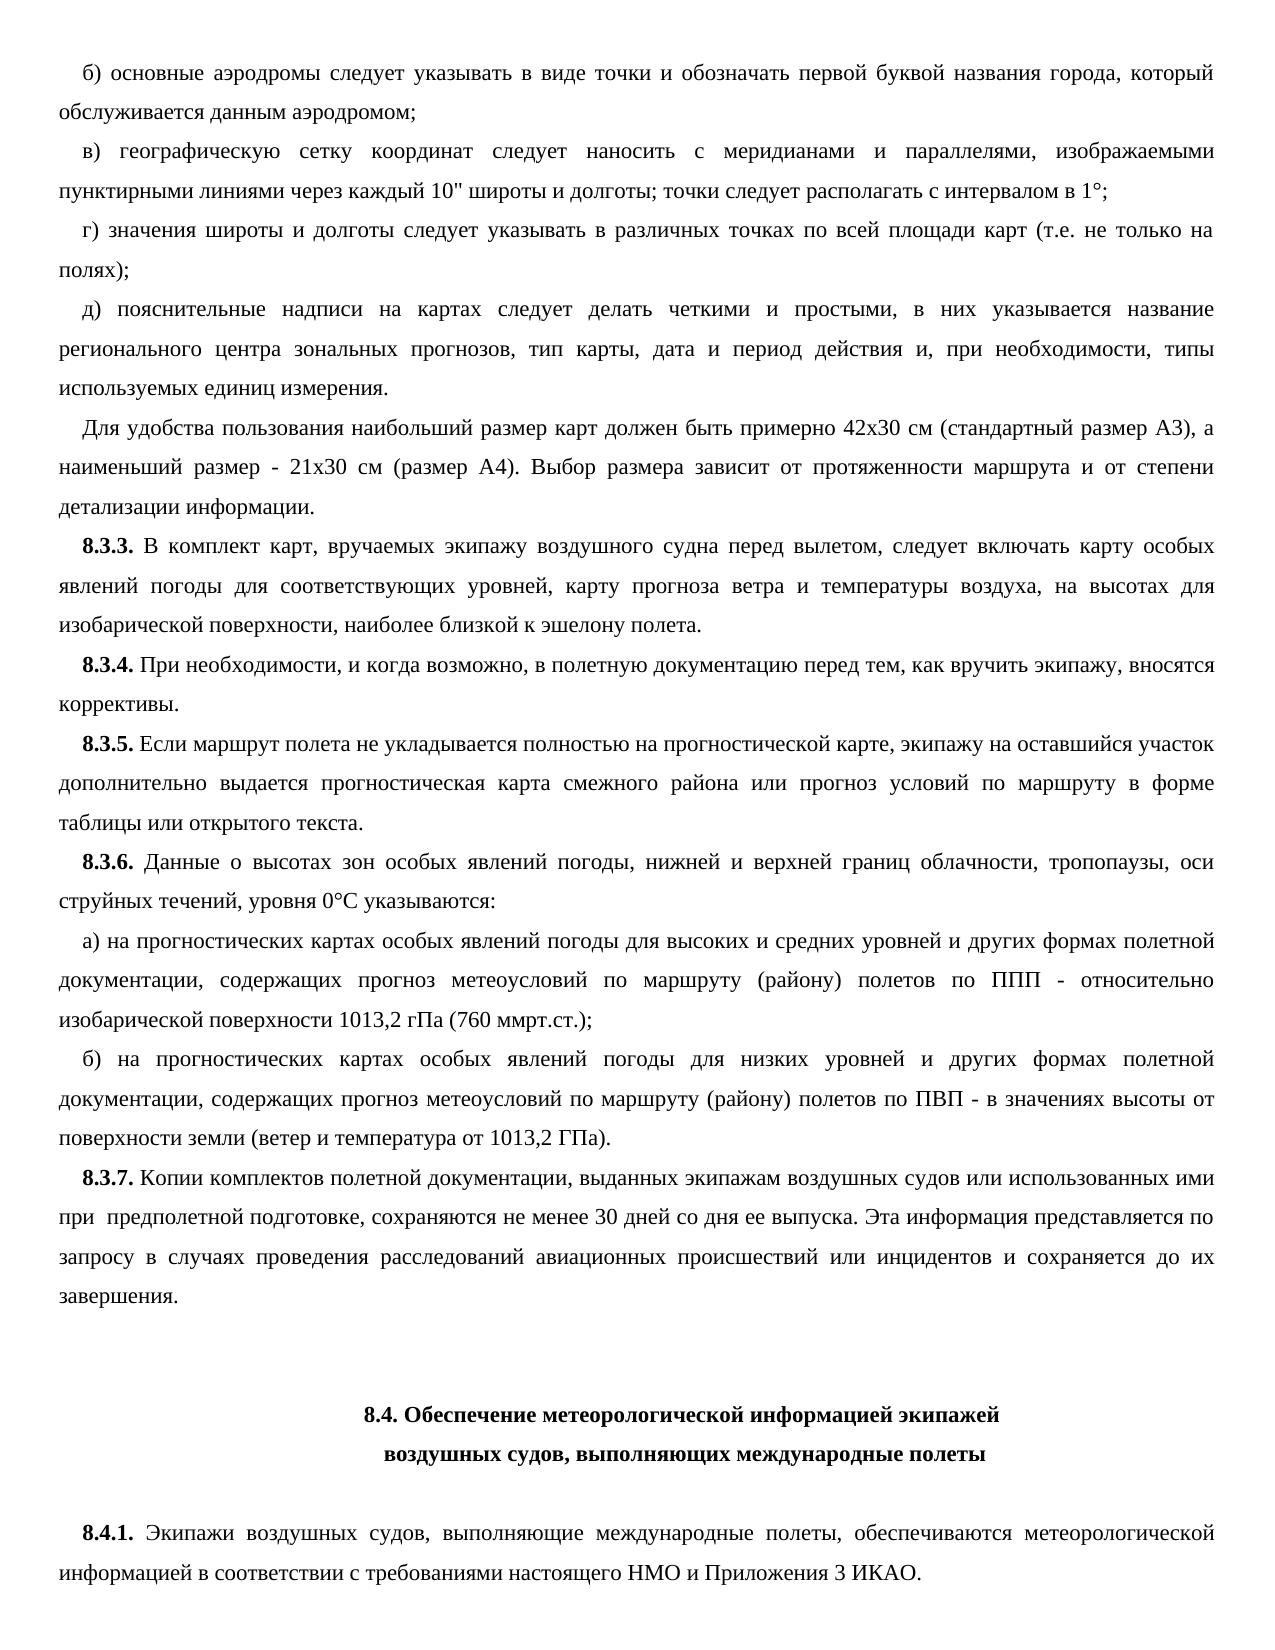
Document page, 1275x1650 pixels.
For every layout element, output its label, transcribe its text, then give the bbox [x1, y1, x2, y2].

text г) значения широты и долготы следует указывать в различных точках по всей площади карт (т.е. не только на полях); [58, 216, 1216, 282]
text б) на прогностических картах особых явлений погоды для низких уровней и других формах полетной документации, содержащих прогноз метеоусловий по маршруту (району) полетов по ПВП - в значениях высоты от поверхности земли (ветер и температура от 1013,2 ГПа). [58, 1046, 1216, 1151]
text 8.3.5. Если маршрут полета не укладывается полностью на прогностической карте, экипажу на оставшийся участок дополнительно выдается прогностическая карта смежного района или прогноз условий по маршруту в форме таблицы или открытого текста. [58, 730, 1216, 835]
text в) географическую сетку координат следует наносить с меридианами и параллелями, изображаемыми пунктирными линиями через каждый 10" широты и долготы; точки следует располагать с интервалом в 1°; [58, 137, 1216, 203]
text 8.3.4. При необходимости, и когда возможно, в полетную документацию перед тем, как вручить экипажу, вносятся коррективы. [58, 651, 1216, 717]
text 8.4.1. Экипажи воздушных судов, выполняющие международные полеты, обеспечиваются метеорологической информацией в соответствии с требованиями настоящего НМО и Приложения 3 ИКАО. [58, 1519, 1216, 1585]
text 8.3.6. Данные о высотах зон особых явлений погоды, нижней и верхней границ облачности, тропопаузы, оси струйных течений, уровня 0°С указываются: [58, 848, 1216, 914]
text а) на прогностических картах особых явлений погоды для высоких и средних уровней и других формах полетной документации, содержащих прогноз метеоусловий по маршруту (району) полетов по ППП - относительно изобарической поверхности 1013,2 гПа (760 ммрт.ст.); [58, 927, 1216, 1032]
text 8.3.7. Копии комплектов полетной документации, выданных экипажам воздушных судов или использованных ими при предполетной подготовке, сохраняются не менее 30 дней со дня ее выпуска. Эта информация представляется по запросу в случаях проведения расследований авиационных происшествий или инцидентов и сохраняется до их завершения. [58, 1164, 1216, 1309]
text б) основные аэродромы следует указывать в виде точки и обозначать первой буквой названия города, который обслуживается данным аэродромом; [58, 58, 1216, 124]
text Для удобства пользования наибольший размер карт должен быть примерно 42х30 см (стандартный размер A3), а наименьший размер - 21х30 см (размер А4). Выбор размера зависит от протяженности маршрута и от степени детализации информации. [58, 414, 1216, 519]
text 8.4. Обеспечение метеорологической информацией экипажей [58, 1401, 1216, 1427]
text воздушных судов, выполняющих международные полеты [58, 1440, 1216, 1467]
text д) пояснительные надписи на картах следует делать четкими и простыми, в них указывается название регионального центра зональных прогнозов, тип карты, дата и период действия и, при необходимости, типы используемых единиц измерения. [58, 295, 1216, 401]
text 8.3.3. В комплект карт, вручаемых экипажу воздушного судна перед вылетом, следует включать карту особых явлений погоды для соответствующих уровней, карту прогноза ветра и температуры воздуха, на высотах для изобарической поверхности, наиболее близкой к эшелону полета. [58, 532, 1216, 638]
